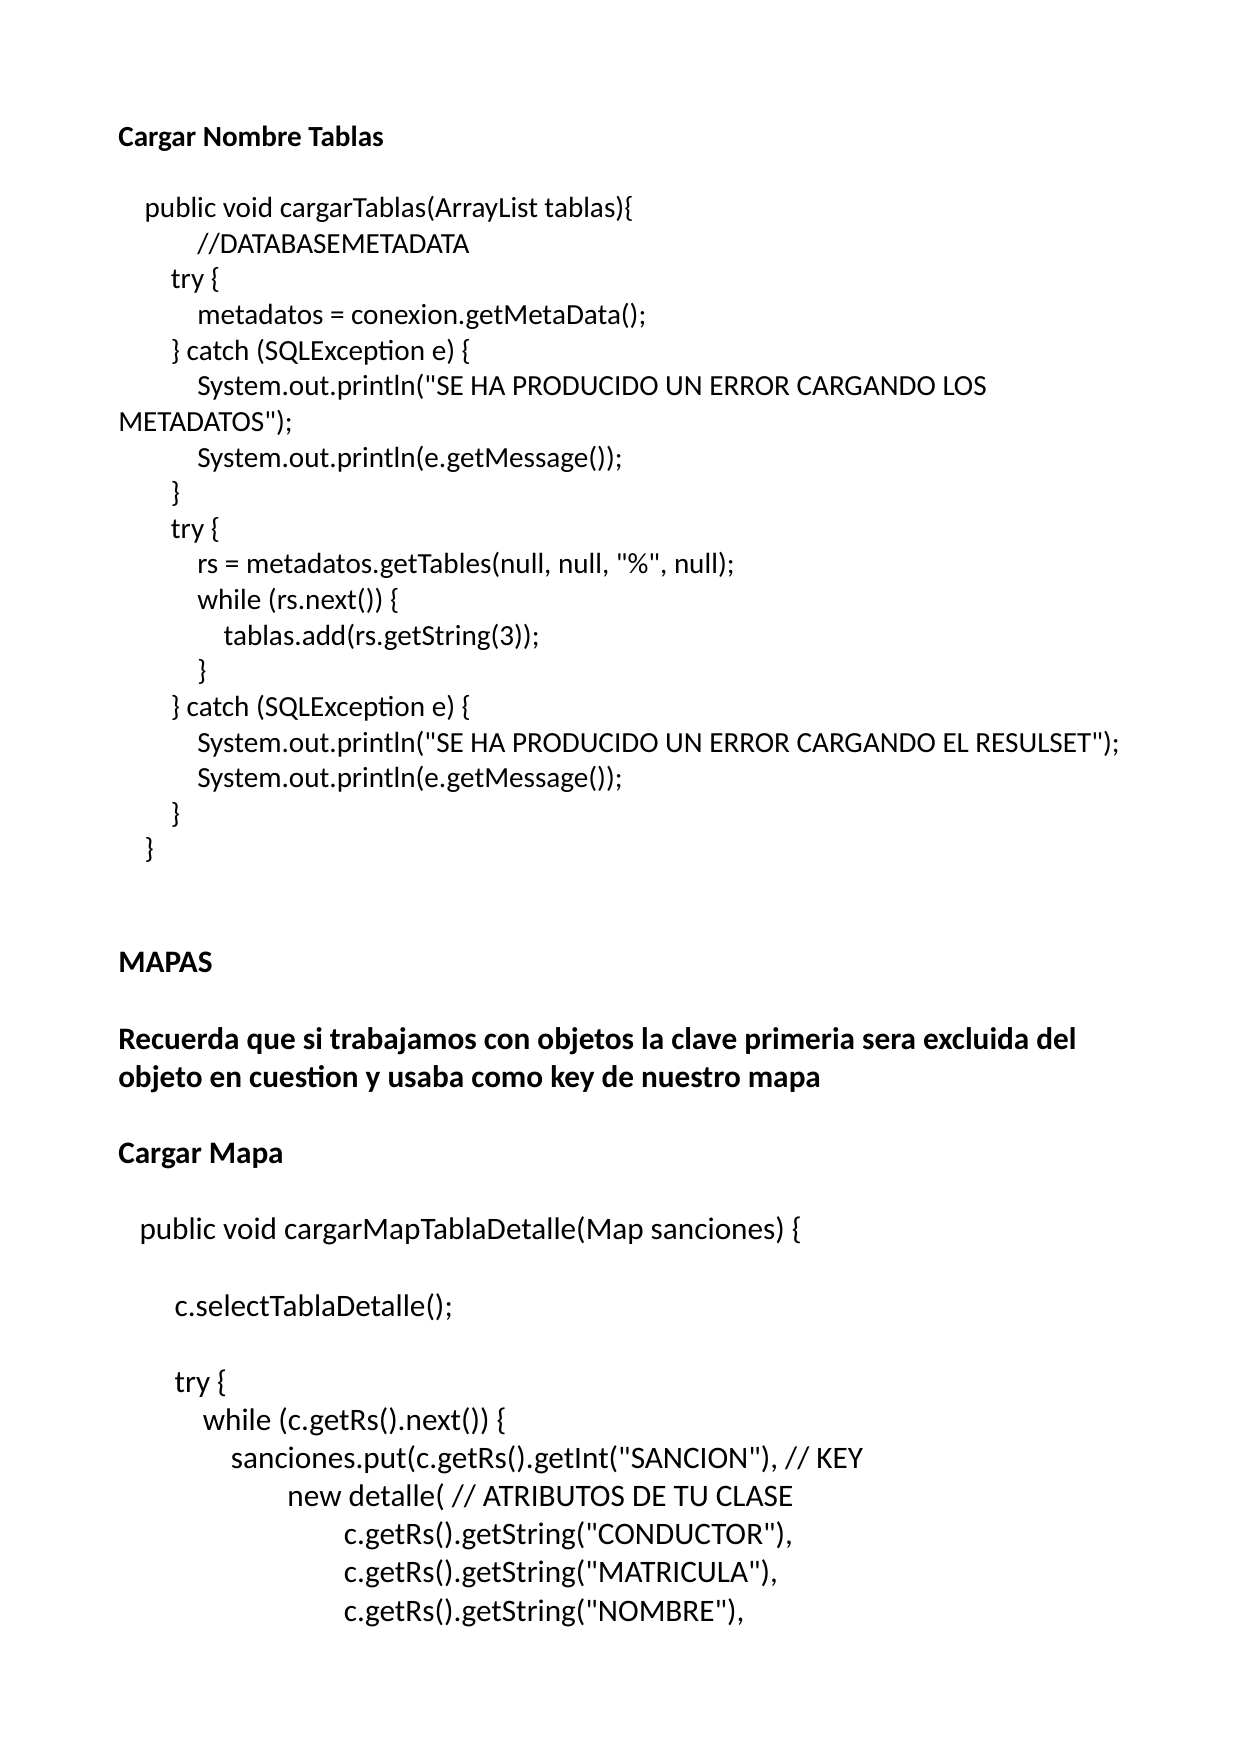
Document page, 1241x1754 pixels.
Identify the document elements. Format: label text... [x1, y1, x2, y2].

text } catch (SQLException e) { [118, 332, 1122, 367]
text try { [118, 510, 1122, 546]
text public void cargarMapTablaDetalle(Map sanciones) { [118, 1209, 1122, 1247]
text } [118, 474, 1122, 510]
text c.getRs().getString("CONDUCTOR"), [118, 1514, 1122, 1552]
text //DATABASEMETADATA [118, 225, 1122, 261]
text System.out.println(e.getMessage()); [118, 759, 1122, 795]
text Cargar Mapa [118, 1133, 1122, 1171]
text sanciones.put(c.getRs().getInt("SANCION"), // KEY [118, 1438, 1122, 1476]
text rs = metadatos.getTables(null, null, "%", null); [118, 546, 1122, 581]
text } [118, 795, 1122, 831]
text c.getRs().getString("MATRICULA"), [118, 1552, 1122, 1591]
text Recuerda que si trabajamos con objetos la clave primeria sera excluida del objeto en cuestion y usaba como key de nuestro mapa [118, 1019, 1122, 1095]
text c.getRs().getString("NOMBRE"), [118, 1591, 1122, 1629]
text MAPAS [118, 942, 1122, 981]
text Cargar Nombre Tablas [118, 118, 1122, 154]
text } [118, 652, 1122, 688]
text } [118, 831, 1122, 866]
text } catch (SQLException e) { [118, 688, 1122, 724]
text public void cargarTablas(ArrayList tablas){ [118, 189, 1122, 225]
text tablas.add(rs.getString(3)); [118, 617, 1122, 652]
text while (rs.next()) { [118, 581, 1122, 617]
text System.out.println(e.getMessage()); [118, 439, 1122, 474]
text try { [118, 261, 1122, 296]
text while (c.getRs().next()) { [118, 1400, 1122, 1438]
text new detalle( // ATRIBUTOS DE TU CLASE [118, 1476, 1122, 1514]
text try { [118, 1362, 1122, 1400]
text System.out.println("SE HA PRODUCIDO UN ERROR CARGANDO LOS METADATOS"); [118, 367, 1122, 439]
text System.out.println("SE HA PRODUCIDO UN ERROR CARGANDO EL RESULSET"); [118, 724, 1122, 759]
text metadatos = conexion.getMetaData(); [118, 296, 1122, 332]
text c.selectTablaDetalle(); [118, 1286, 1122, 1324]
